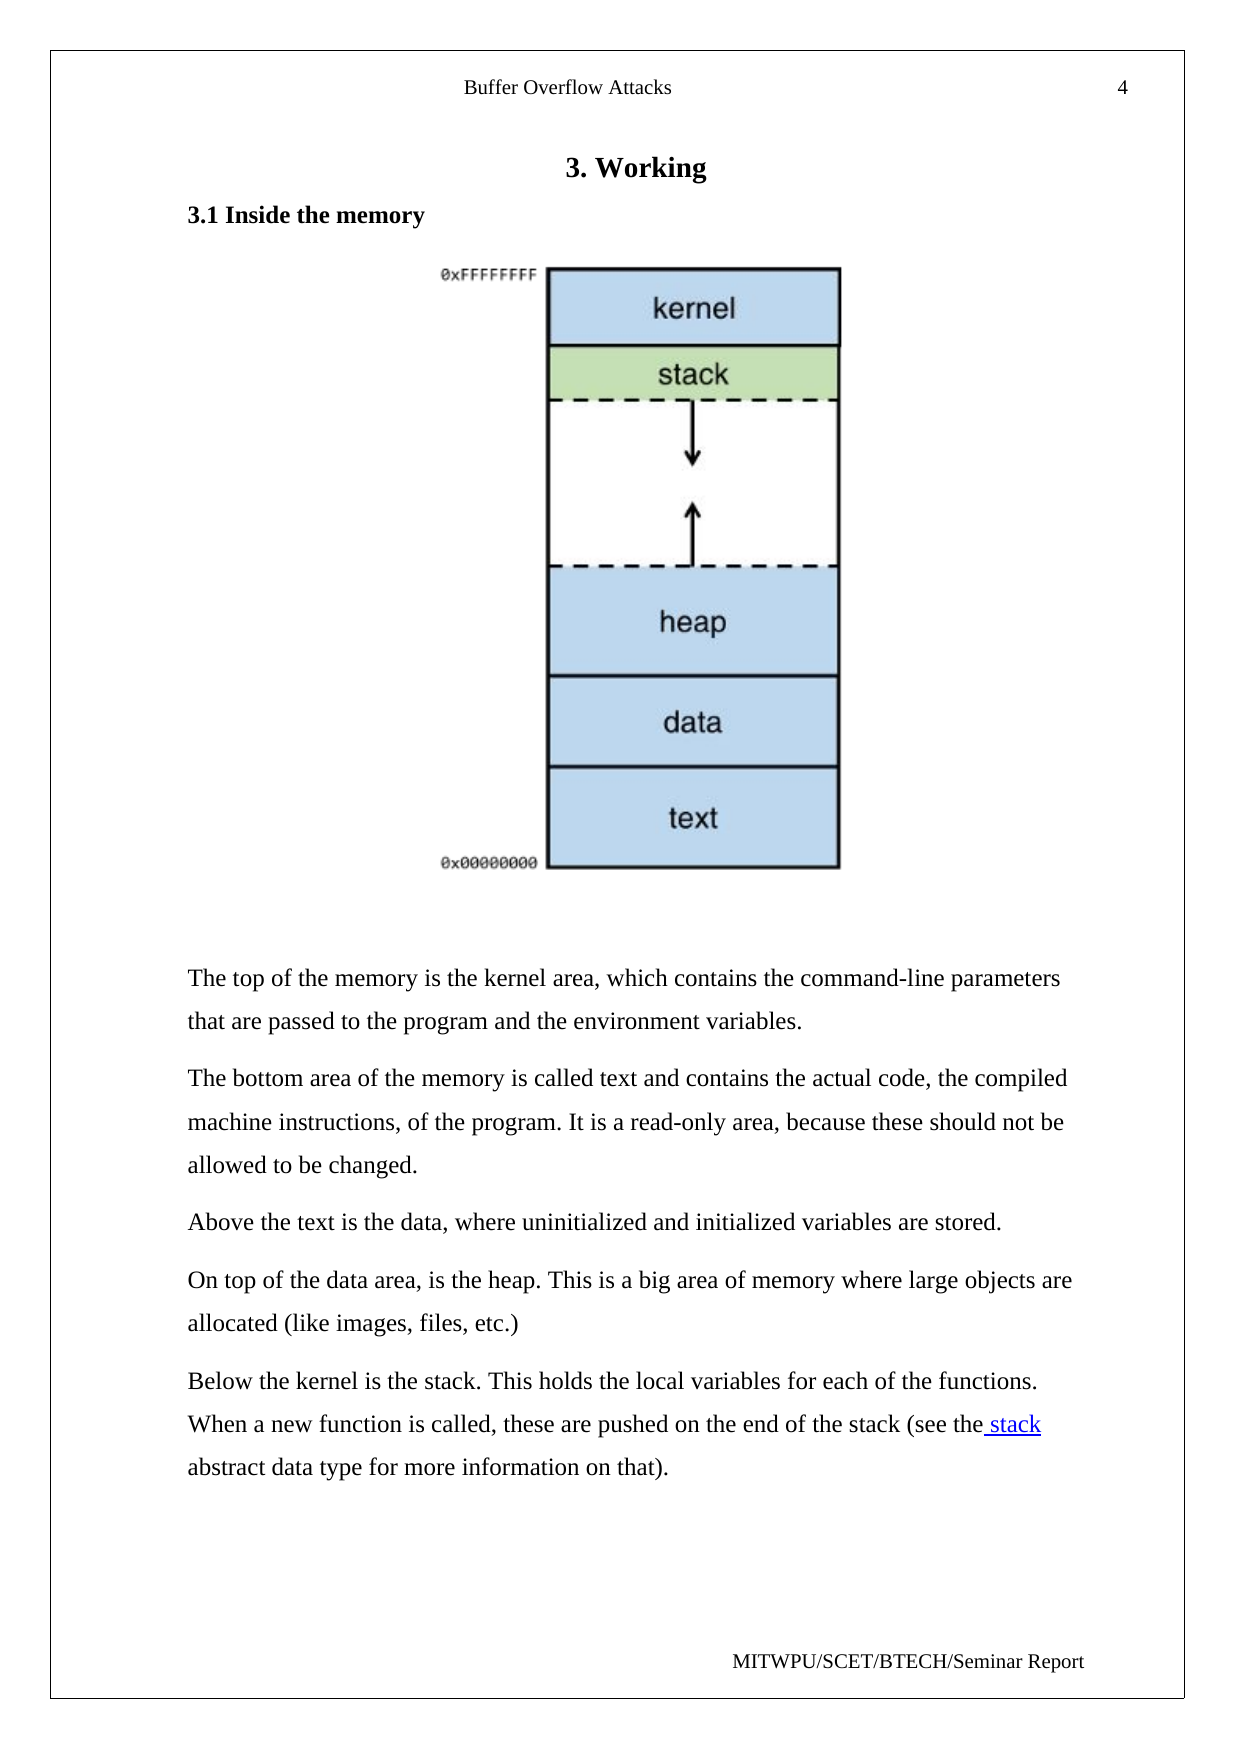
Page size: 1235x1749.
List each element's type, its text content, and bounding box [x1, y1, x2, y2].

text Above the text is the data, where uninitialized and initialized variables are stored. [187, 1207, 1084, 1236]
text Below the kernel is the stack. This holds the local variables for each of the functions. When a new function is called, these are pushed on the end of the stack (see the stack abstract data type for more information on that). [187, 1366, 1084, 1481]
list 3. Working [187, 150, 1084, 183]
text The top of the memory is the kernel area, which contains the command-line parameters that are passed to the program and the environment variables. [187, 963, 1084, 1034]
text The bottom area of the memory is called text and contains the actual code, the compiled machine instructions, of the program. It is a read-only area, because these should not be allowed to be changed. [187, 1063, 1084, 1178]
text 3.1 Inside the memory [187, 200, 1084, 229]
picture [430, 258, 842, 884]
text On top of the data area, is the heap. This is a big area of memory where large objects are allocated (like images, files, etc.) [187, 1265, 1084, 1337]
